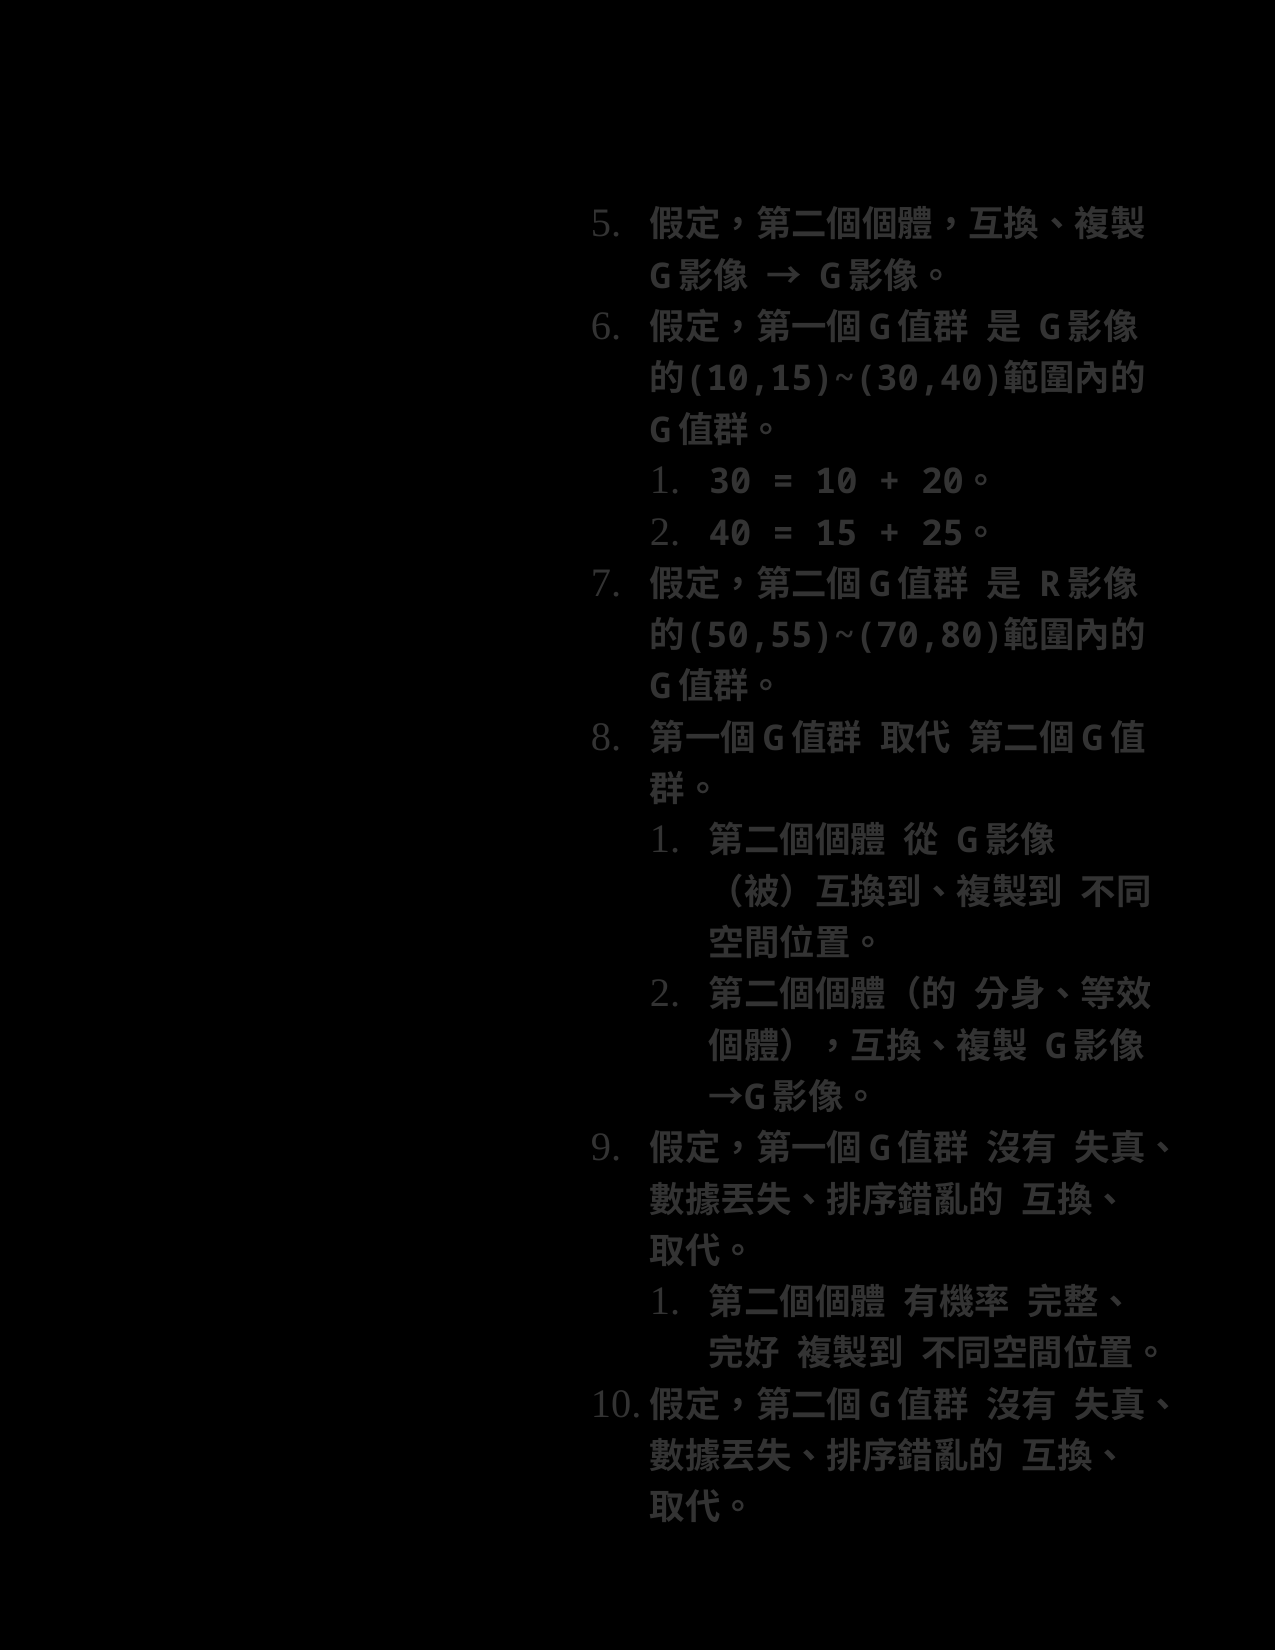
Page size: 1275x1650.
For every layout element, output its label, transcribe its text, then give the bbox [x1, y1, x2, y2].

list 假定，第二個G值群 沒有 失真、數據丟失、排序錯亂的 互換、取代。 [591, 1376, 1157, 1530]
list 假定，第一個G值群 是 G影像的(10,15)~(30,40)範圍內的 G值群。 [591, 298, 1157, 452]
list 假定，第一個G值群 沒有 失真、數據丟失、排序錯亂的 互換、取代。 [591, 1120, 1157, 1273]
list 假定，第二個G值群 是 R影像的(50,55)~(70,80)範圍內的 G值群。 [591, 555, 1157, 709]
list 30 = 10 + 20。 [649, 452, 1157, 504]
list 假定，第二個個體，互換、複製 G影像 → G影像。 [591, 196, 1157, 298]
list 第一個G值群 取代 第二個G值群。 [591, 709, 1157, 812]
list 第二個個體 有機率 完整、完好 複製到 不同空間位置。 [649, 1273, 1157, 1376]
list 第二個個體 從 G影像（被）互換到、複製到 不同空間位置。 [649, 812, 1157, 966]
list 40 = 15 + 25。 [649, 504, 1157, 555]
list 第二個個體（的 分身、等效個體），互換、複製 G影像 →G影像。 [649, 966, 1157, 1120]
